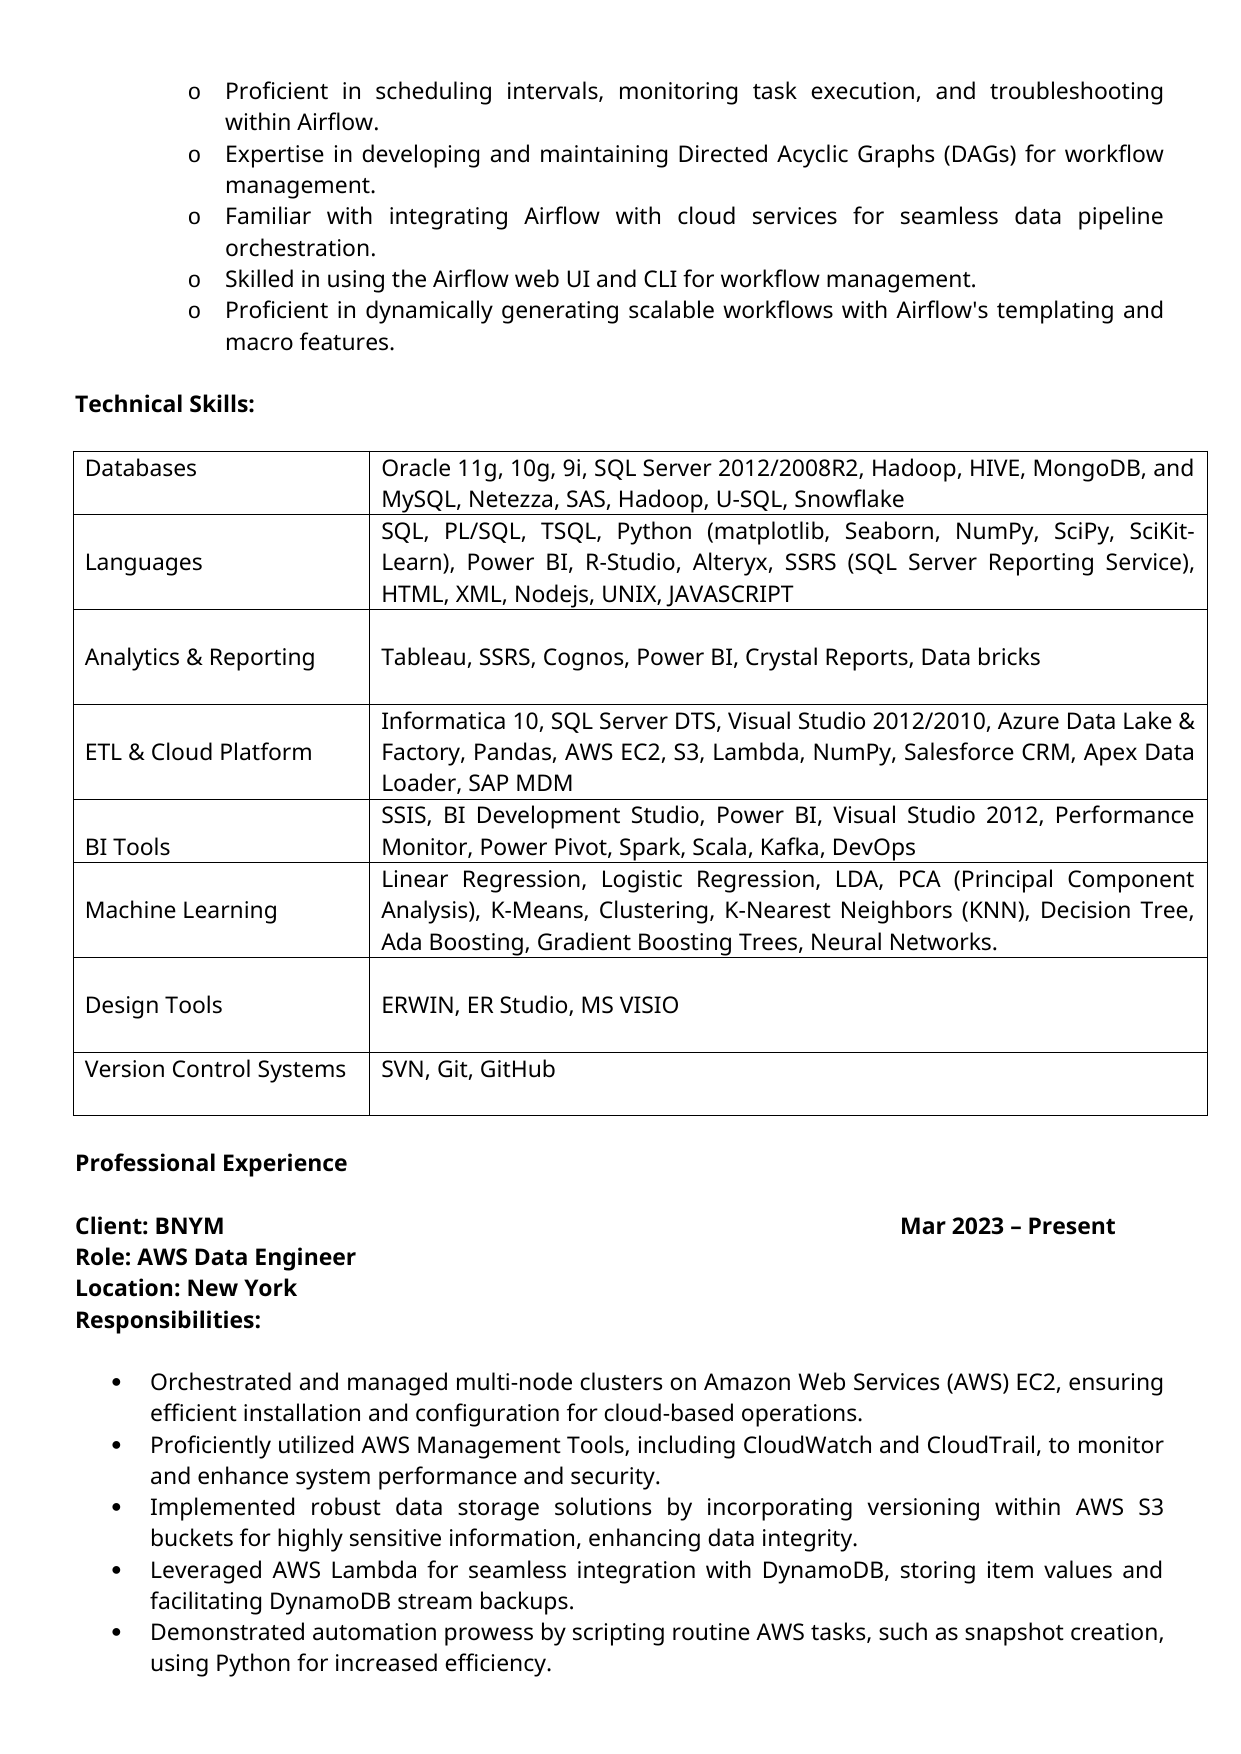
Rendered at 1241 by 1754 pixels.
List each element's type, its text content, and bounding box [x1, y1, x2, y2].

table_cell ETL & Cloud Platform [74, 705, 369, 798]
list Expertise in developing and maintaining Directed Acyclic Graphs (DAGs) for workflow management. [187, 138, 1165, 200]
table_cell SSIS, BI Development Studio, Power BI, Visual Studio 2012, Performance Monitor, Power Pivot, Spark, Scala, Kafka, DevOps [370, 800, 1207, 862]
table_cell Linear Regression, Logistic Regression, LDA, PCA (Principal Component Analysis), K-Means, Clustering, K-Nearest Neighbors (KNN), Decision Tree, Ada Boosting, Gradient Boosting Trees, Neural Networks. [370, 863, 1207, 957]
text Role: AWS Data Engineer [75, 1241, 1165, 1272]
table_cell Analytics & Reporting [74, 610, 369, 704]
table_cell Design Tools [74, 958, 369, 1052]
list Proficient in dynamically generating scalable workflows with Airflow's templating and macro features. [187, 294, 1165, 357]
table_cell Machine Learning [74, 863, 369, 957]
table_cell Languages [74, 515, 369, 609]
list Proficient in scheduling intervals, monitoring task execution, and troubleshooting within Airflow. [187, 75, 1165, 138]
list Skilled in using the Airflow web UI and CLI for workflow management. [187, 263, 1165, 294]
table_cell Tableau, SSRS, Cognos, Power BI, Crystal Reports, Data bricks [370, 610, 1207, 704]
table_cell BI Tools [74, 800, 369, 862]
table_cell ERWIN, ER Studio, MS VISIO [370, 958, 1207, 1052]
table_cell SQL, PL/SQL, TSQL, Python (matplotlib, Seaborn, NumPy, SciPy, SciKit-Learn), Power BI, R-Studio, Alteryx, SSRS (SQL Server Reporting Service), HTML, XML, Nodejs, UNIX, JAVASCRIPT [370, 515, 1207, 609]
table_cell Informatica 10, SQL Server DTS, Visual Studio 2012/2010, Azure Data Lake & Factory, Pandas, AWS EC2, S3, Lambda, NumPy, Salesforce CRM, Apex Data Loader, SAP MDM [370, 705, 1207, 798]
table_header Databases [74, 452, 369, 514]
text Responsibilities: [75, 1304, 1165, 1335]
list Leveraged AWS Lambda for seamless integration with DynamoDB, storing item values and facilitating DynamoDB stream backups. [112, 1554, 1165, 1616]
list Proficiently utilized AWS Management Tools, including CloudWatch and CloudTrail, to monitor and enhance system performance and security. [112, 1429, 1165, 1491]
list Demonstrated automation prowess by scripting routine AWS tasks, such as snapshot creation, using Python for increased efficiency. [112, 1616, 1165, 1679]
list Familiar with integrating Airflow with cloud services for seamless data pipeline orchestration. [187, 200, 1165, 263]
text Client: BNYM Mar 2023 – Present [75, 1210, 1165, 1241]
table_cell Version Control Systems [74, 1053, 369, 1115]
text Technical Skills: [75, 388, 1165, 419]
text Location: New York [75, 1272, 1165, 1304]
table_cell SVN, Git, GitHub [370, 1053, 1207, 1115]
table_header Oracle 11g, 10g, 9i, SQL Server 2012/2008R2, Hadoop, HIVE, MongoDB, and MySQL, Netezza, SAS, Hadoop, U-SQL, Snowflake [370, 452, 1207, 514]
list Orchestrated and managed multi-node clusters on Amazon Web Services (AWS) EC2, ensuring efficient installation and configuration for cloud-based operations. [112, 1366, 1165, 1429]
text Professional Experience [75, 1147, 1165, 1179]
list Implemented robust data storage solutions by incorporating versioning within AWS S3 buckets for highly sensitive information, enhancing data integrity. [112, 1491, 1165, 1554]
